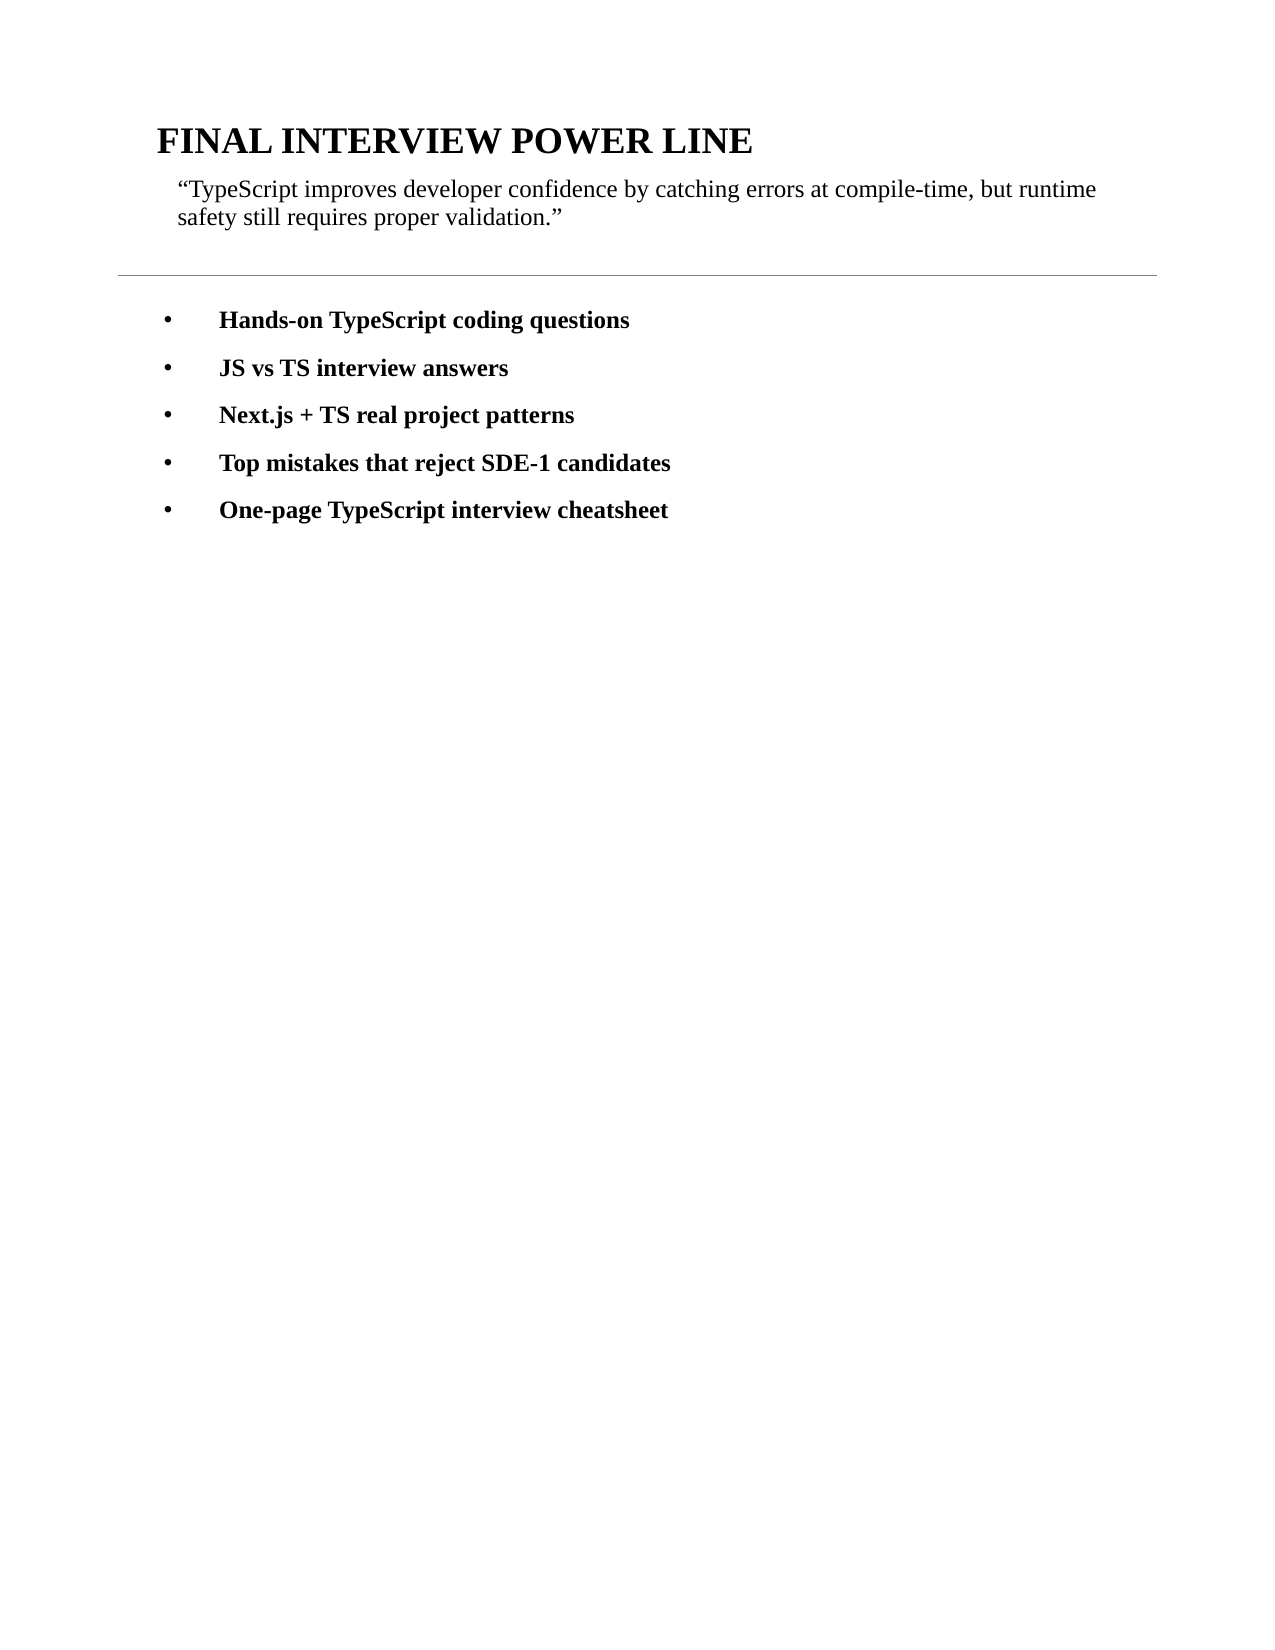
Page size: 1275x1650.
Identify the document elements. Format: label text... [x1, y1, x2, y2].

list ✅ Hands-on TypeScript coding questions [164, 305, 1157, 334]
list ✅ Next.js + TS real project patterns [164, 400, 1157, 429]
list ✅ Top mistakes that reject SDE-1 candidates [164, 448, 1157, 477]
list ✅ One-page TypeScript interview cheatsheet [164, 495, 1157, 524]
list ✅ JS vs TS interview answers [164, 353, 1157, 381]
text “TypeScript improves developer confidence by catching errors at compile-time, but runtime safety still requires proper validation.” [177, 174, 1098, 231]
subtitle 🧠 FINAL INTERVIEW POWER LINE [118, 118, 1157, 161]
